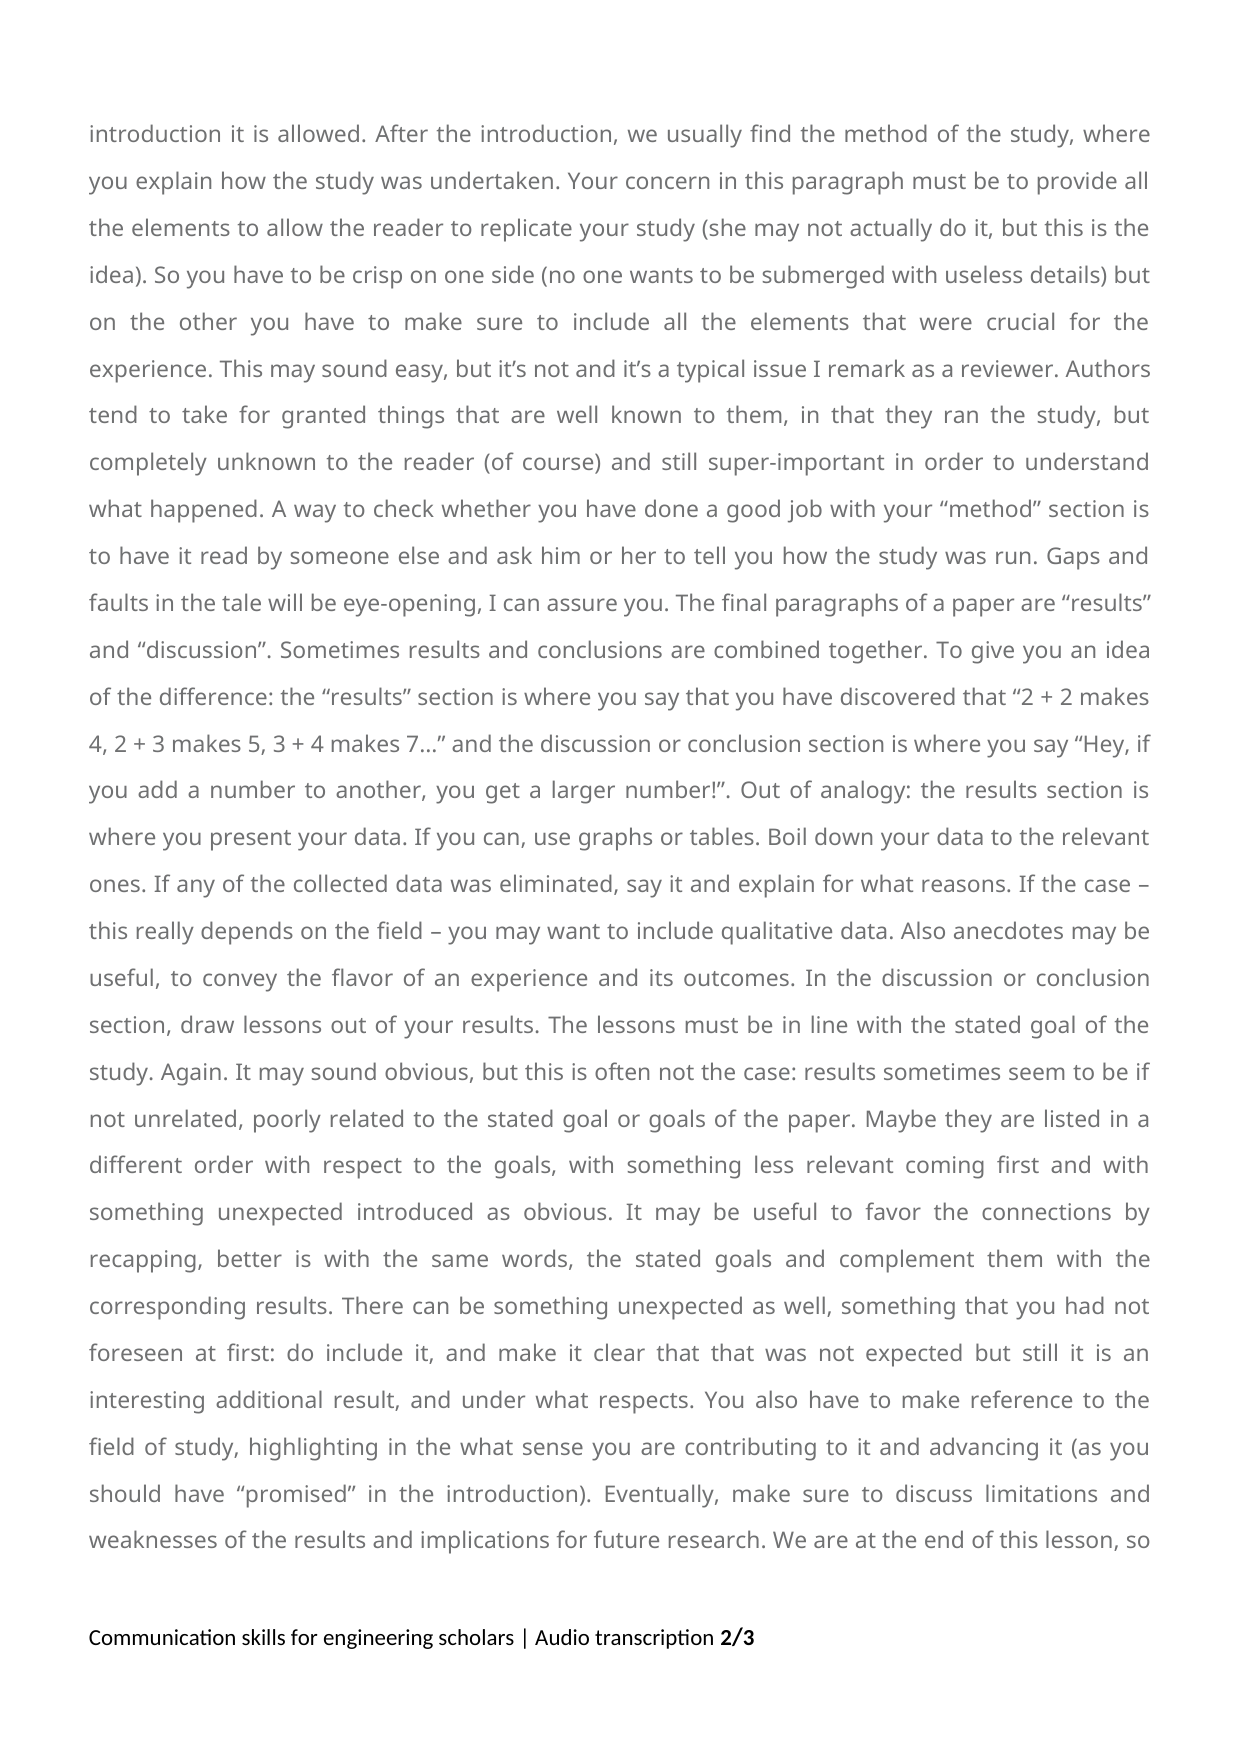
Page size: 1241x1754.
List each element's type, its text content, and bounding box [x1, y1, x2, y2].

text introduction it is allowed. After the introduction, we usually find the method of the study, where you explain how the study was undertaken. Your concern in this paragraph must be to provide all the elements to allow the reader to replicate your study (she may not actually do it, but this is the idea). So you have to be crisp on one side (no one wants to be submerged with useless details) but on the other you have to make sure to include all the elements that were crucial for the experience. This may sound easy, but it’s not and it’s a typical issue I remark as a reviewer. Authors tend to take for granted things that are well known to them, in that they ran the study, but completely unknown to the reader (of course) and still super-important in order to understand what happened. A way to check whether you have done a good job with your “method” section is to have it read by someone else and ask him or her to tell you how the study was run. Gaps and faults in the tale will be eye-opening, I can assure you. The final paragraphs of a paper are “results” and “discussion”. Sometimes results and conclusions are combined together. To give you an idea of the difference: the “results” section is where you say that you have discovered that “2 + 2 makes 4, 2 + 3 makes 5, 3 + 4 makes 7…” and the discussion or conclusion section is where you say “Hey, if you add a number to another, you get a larger number!”. Out of analogy: the results section is where you present your data. If you can, use graphs or tables. Boil down your data to the relevant ones. If any of the collected data was eliminated, say it and explain for what reasons. If the case – this really depends on the field – you may want to include qualitative data. Also anecdotes may be useful, to convey the flavor of an experience and its outcomes. In the discussion or conclusion section, draw lessons out of your results. The lessons must be in line with the stated goal of the study. Again. It may sound obvious, but this is often not the case: results sometimes seem to be if not unrelated, poorly related to the stated goal or goals of the paper. Maybe they are listed in a different order with respect to the goals, with something less relevant coming first and with something unexpected introduced as obvious. It may be useful to favor the connections by recapping, better is with the same words, the stated goals and complement them with the corresponding results. There can be something unexpected as well, something that you had not foreseen at first: do include it, and make it clear that that was not expected but still it is an interesting additional result, and under what respects. You also have to make reference to the field of study, highlighting in the what sense you are contributing to it and advancing it (as you should have “promised” in the introduction). Eventually, make sure to discuss limitations and weaknesses of the results and implications for future research. We are at the end of this lesson, so [89, 118, 1152, 1556]
